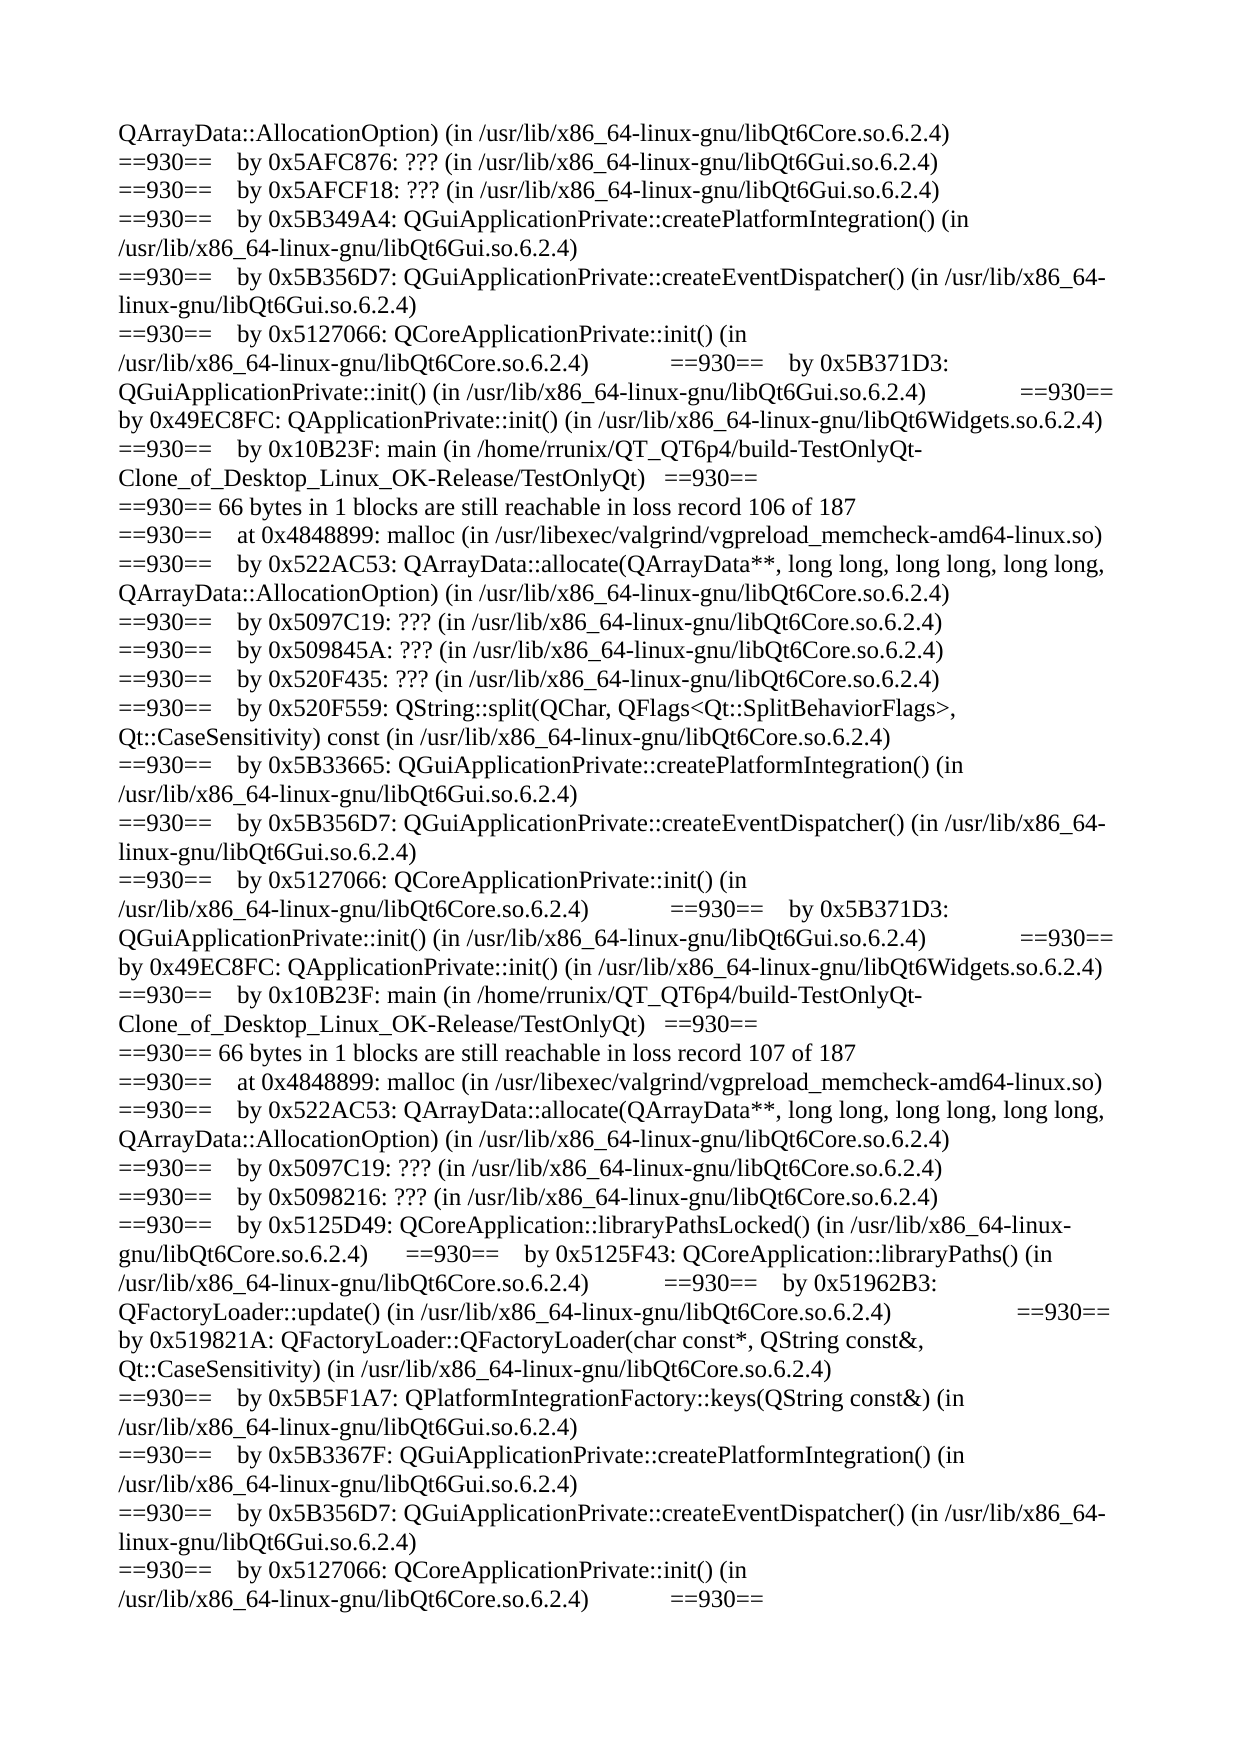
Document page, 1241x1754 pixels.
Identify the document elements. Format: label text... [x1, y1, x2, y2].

text QArrayData::AllocationOption) (in /usr/lib/x86_64-linux-gnu/libQt6Core.so.6.2.4) ==930== by 0x5AFC876: ??? (in /usr/lib/x86_64-linux-gnu/libQt6Gui.so.6.2.4) ==930== by 0x5AFCF18: ??? (in /usr/lib/x86_64-linux-gnu/libQt6Gui.so.6.2.4) ==930== by 0x5B349A4: QGuiApplicationPrivate::createPlatformIntegration() (in /usr/lib/x86_64-linux-gnu/libQt6Gui.so.6.2.4) ==930== by 0x5B356D7: QGuiApplicationPrivate::createEventDispatcher() (in /usr/lib/x86_64-linux-gnu/libQt6Gui.so.6.2.4) ==930== by 0x5127066: QCoreApplicationPrivate::init() (in /usr/lib/x86_64-linux-gnu/libQt6Core.so.6.2.4) ==930== by 0x5B371D3: QGuiApplicationPrivate::init() (in /usr/lib/x86_64-linux-gnu/libQt6Gui.so.6.2.4) ==930== by 0x49EC8FC: QApplicationPrivate::init() (in /usr/lib/x86_64-linux-gnu/libQt6Widgets.so.6.2.4) ==930== by 0x10B23F: main (in /home/rrunix/QT_QT6p4/build-TestOnlyQt-Clone_of_Desktop_Linux_OK-Release/TestOnlyQt) ==930== ==930== 66 bytes in 1 blocks are still reachable in loss record 106 of 187 ==930== at 0x4848899: malloc (in /usr/libexec/valgrind/vgpreload_memcheck-amd64-linux.so) ==930== by 0x522AC53: QArrayData::allocate(QArrayData**, long long, long long, long long, QArrayData::AllocationOption) (in /usr/lib/x86_64-linux-gnu/libQt6Core.so.6.2.4) ==930== by 0x5097C19: ??? (in /usr/lib/x86_64-linux-gnu/libQt6Core.so.6.2.4) ==930== by 0x509845A: ??? (in /usr/lib/x86_64-linux-gnu/libQt6Core.so.6.2.4) ==930== by 0x520F435: ??? (in /usr/lib/x86_64-linux-gnu/libQt6Core.so.6.2.4) ==930== by 0x520F559: QString::split(QChar, QFlags<Qt::SplitBehaviorFlags>, Qt::CaseSensitivity) const (in /usr/lib/x86_64-linux-gnu/libQt6Core.so.6.2.4) ==930== by 0x5B33665: QGuiApplicationPrivate::createPlatformIntegration() (in /usr/lib/x86_64-linux-gnu/libQt6Gui.so.6.2.4) ==930== by 0x5B356D7: QGuiApplicationPrivate::createEventDispatcher() (in /usr/lib/x86_64-linux-gnu/libQt6Gui.so.6.2.4) ==930== by 0x5127066: QCoreApplicationPrivate::init() (in /usr/lib/x86_64-linux-gnu/libQt6Core.so.6.2.4) ==930== by 0x5B371D3: QGuiApplicationPrivate::init() (in /usr/lib/x86_64-linux-gnu/libQt6Gui.so.6.2.4) ==930== by 0x49EC8FC: QApplicationPrivate::init() (in /usr/lib/x86_64-linux-gnu/libQt6Widgets.so.6.2.4) ==930== by 0x10B23F: main (in /home/rrunix/QT_QT6p4/build-TestOnlyQt-Clone_of_Desktop_Linux_OK-Release/TestOnlyQt) ==930== ==930== 66 bytes in 1 blocks are still reachable in loss record 107 of 187 ==930== at 0x4848899: malloc (in /usr/libexec/valgrind/vgpreload_memcheck-amd64-linux.so) ==930== by 0x522AC53: QArrayData::allocate(QArrayData**, long long, long long, long long, QArrayData::AllocationOption) (in /usr/lib/x86_64-linux-gnu/libQt6Core.so.6.2.4) ==930== by 0x5097C19: ??? (in /usr/lib/x86_64-linux-gnu/libQt6Core.so.6.2.4) ==930== by 0x5098216: ??? (in /usr/lib/x86_64-linux-gnu/libQt6Core.so.6.2.4) ==930== by 0x5125D49: QCoreApplication::libraryPathsLocked() (in /usr/lib/x86_64-linux-gnu/libQt6Core.so.6.2.4) ==930== by 0x5125F43: QCoreApplication::libraryPaths() (in /usr/lib/x86_64-linux-gnu/libQt6Core.so.6.2.4) ==930== by 0x51962B3: QFactoryLoader::update() (in /usr/lib/x86_64-linux-gnu/libQt6Core.so.6.2.4) ==930== by 0x519821A: QFactoryLoader::QFactoryLoader(char const*, QString const&, Qt::CaseSensitivity) (in /usr/lib/x86_64-linux-gnu/libQt6Core.so.6.2.4) ==930== by 0x5B5F1A7: QPlatformIntegrationFactory::keys(QString const&) (in /usr/lib/x86_64-linux-gnu/libQt6Gui.so.6.2.4) ==930== by 0x5B3367F: QGuiApplicationPrivate::createPlatformIntegration() (in /usr/lib/x86_64-linux-gnu/libQt6Gui.so.6.2.4) ==930== by 0x5B356D7: QGuiApplicationPrivate::createEventDispatcher() (in /usr/lib/x86_64-linux-gnu/libQt6Gui.so.6.2.4) ==930== by 0x5127066: QCoreApplicationPrivate::init() (in /usr/lib/x86_64-linux-gnu/libQt6Core.so.6.2.4) ==930== [118, 118, 1122, 1613]
